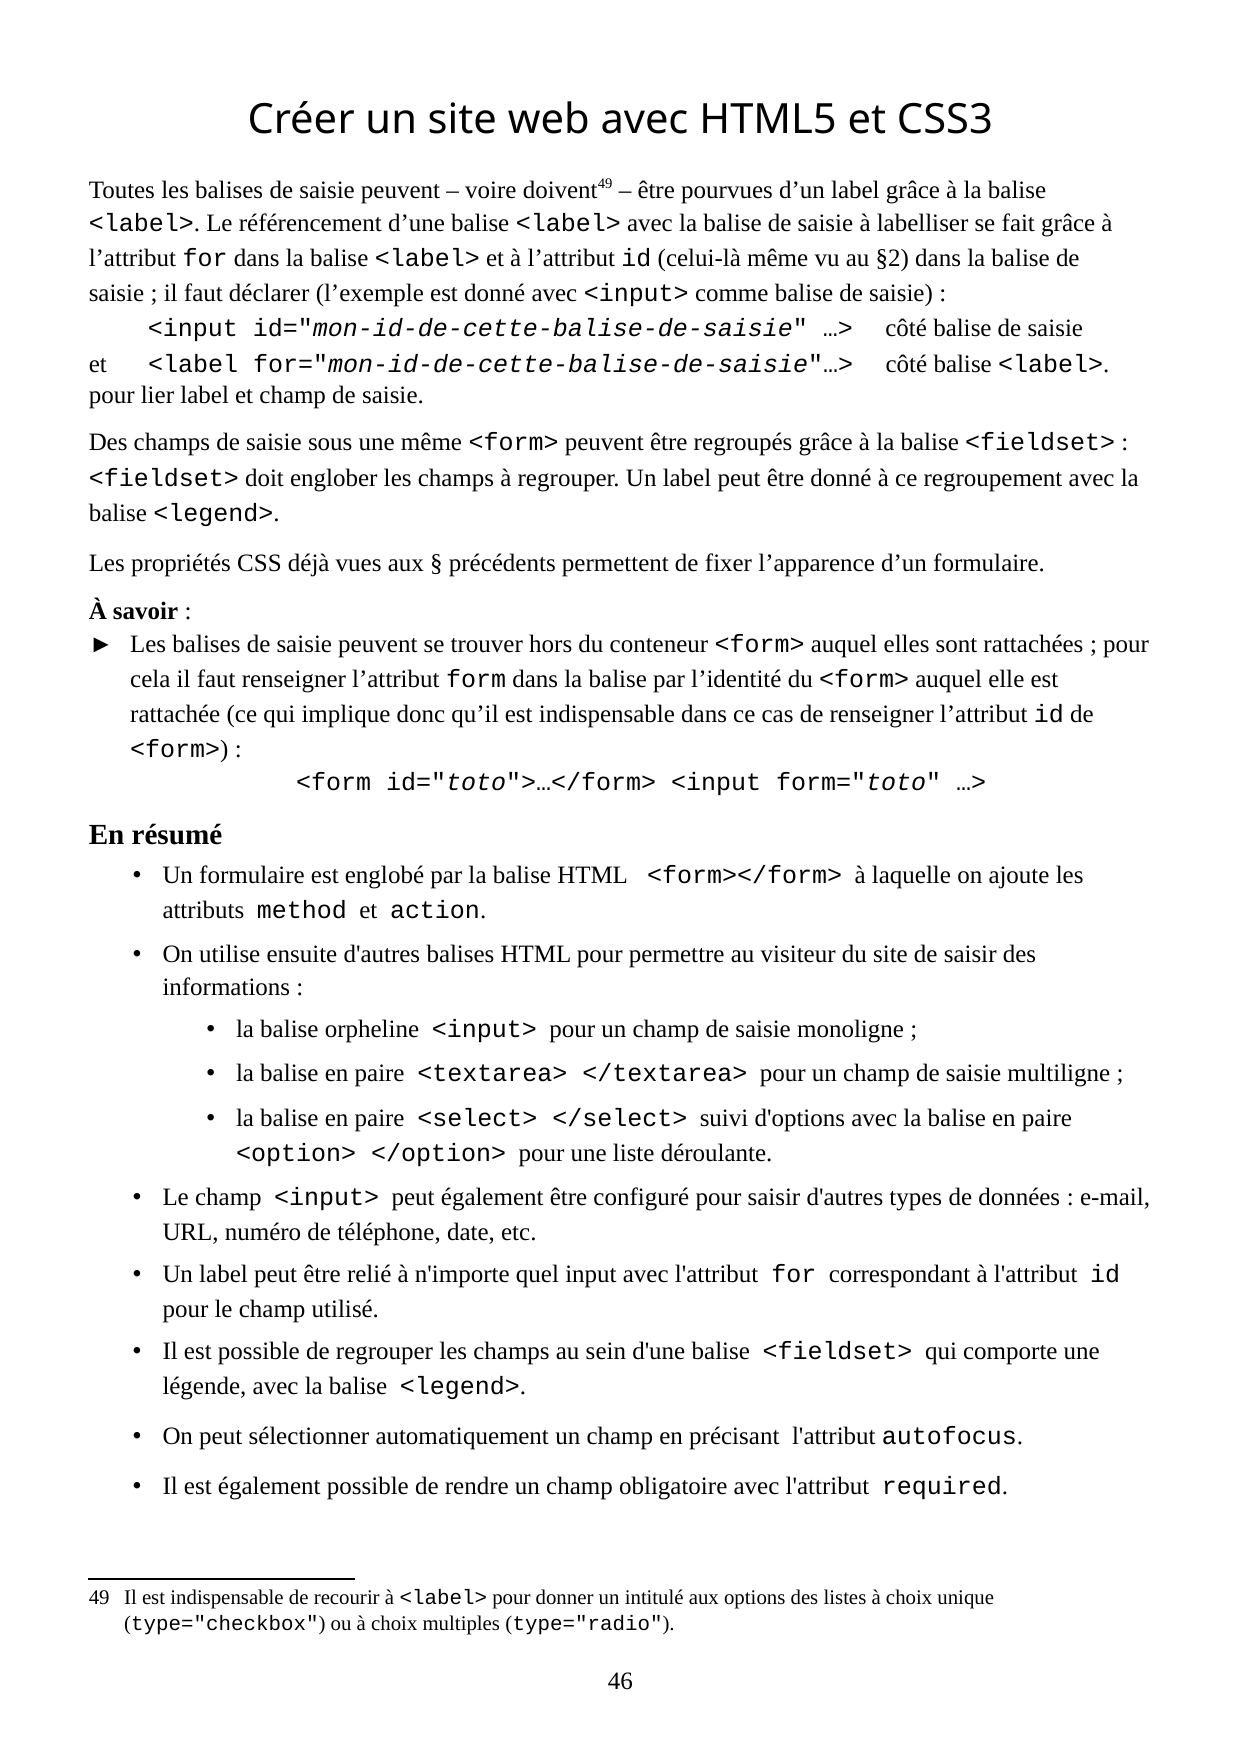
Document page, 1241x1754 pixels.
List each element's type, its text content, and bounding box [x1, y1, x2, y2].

text pour lier label et champ de saisie. [88, 380, 1152, 408]
text et <label for="mon-id-de-cette-balise-de-saisie"…> côté balise <label>. [88, 349, 1152, 380]
list Il est possible de regrouper les champs au sein d'une balise <fieldset> qui comporte une légende, avec la balise <legend>. [133, 1336, 1152, 1402]
list Un formulaire est englobé par la balise HTML <form></form> à laquelle on ajoute les attributs method et action. [133, 860, 1152, 926]
text ► Les balises de saisie peuvent se trouver hors du conteneur <form> auquel elles sont rattachées ; pour cela il faut renseigner l’attribut form dans la balise par l’identité du <form> auquel elle est rattachée (ce qui implique donc qu’il est indispensable dans ce cas de renseigner l’attribut id de <form>) : [88, 629, 1152, 765]
list la balise en paire <textarea> </textarea> pour un champ de saisie multiligne ; [206, 1058, 1152, 1089]
list Il est également possible de rendre un champ obligatoire avec l'attribut required. [133, 1471, 1152, 1502]
list Un label peut être relié à n'importe quel input avec l'attribut for correspondant à l'attribut id pour le champ utilisé. [133, 1259, 1152, 1323]
list la balise orpheline <input> pour un champ de saisie monoligne ; [206, 1014, 1152, 1045]
list Le champ <input> peut également être configuré pour saisir d'autres types de données : e-mail, URL, numéro de téléphone, date, etc. [133, 1182, 1152, 1246]
list la balise en paire <select> </select> suivi d'options avec la balise en paire <option> </option> pour une liste déroulante. [206, 1103, 1152, 1168]
text <form id="toto">…</form> <input form="toto" …> [130, 769, 1152, 798]
text Les propriétés CSS déjà vues aux § précédents permettent de fixer l’apparence d’un formulaire. [88, 548, 1152, 577]
text Toutes les balises de saisie peuvent – voire doivent – être pourvues d’un label grâce à la balise <label>. Le référencement d’une balise <label> avec la balise de saisie à labelliser se fait grâce à l’attribut for dans la balise <label> et à l’attribut id (celui-là même vu au §2) dans la balise de saisie ; il faut déclarer (l’exemple est donné avec <input> comme balise de saisie) : [88, 175, 1152, 309]
text Il est indispensable de recourir à <label> pour donner un intitulé aux options des listes à choix unique (type="checkbox") ou à choix multiples (type="radio"). [88, 1585, 1152, 1637]
text À savoir : [88, 596, 1152, 624]
text Des champs de saisie sous une même <form> peuvent être regroupés grâce à la balise <fieldset> : <fieldset> doit englober les champs à regrouper. Un label peut être donné à ce regroupement avec la balise <legend>. [88, 427, 1152, 528]
list On utilise ensuite d'autres balises HTML pour permettre au visiteur du site de saisir des informations : [133, 939, 1152, 1001]
text <input id="mon-id-de-cette-balise-de-saisie" …> côté balise de saisie [148, 313, 1152, 344]
subtitle En résumé [88, 817, 1152, 850]
list On peut sélectionner automatiquement un champ en précisant l'attribut autofocus. [133, 1421, 1152, 1452]
